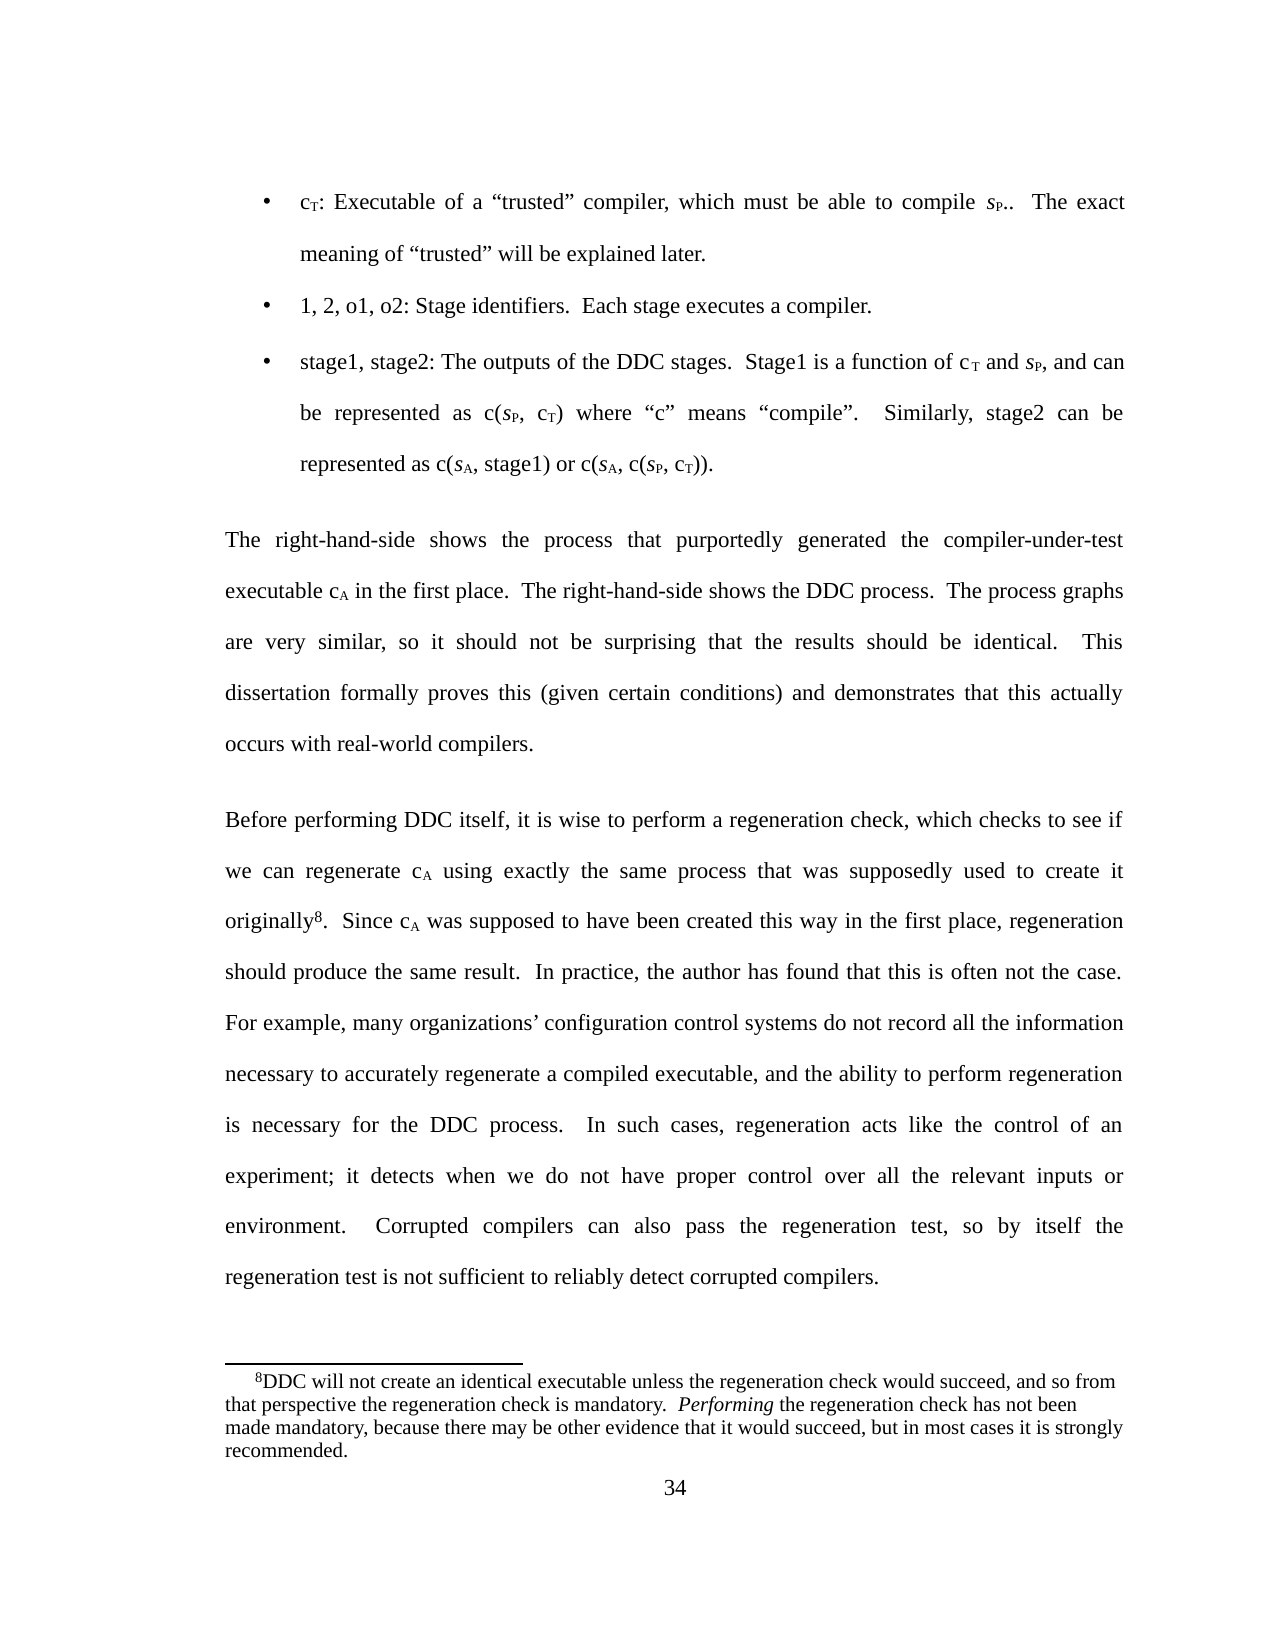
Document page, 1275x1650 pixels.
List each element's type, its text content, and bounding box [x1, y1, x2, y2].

text The right-hand-side shows the process that purportedly generated the compiler-under-test executable cA in the first place. The right-hand-side shows the DDC process. The process graphs are very similar, so it should not be surprising that the results should be identical. This dissertation formally proves this (given certain conditions) and demonstrates that this actually occurs with real-world compilers. [225, 527, 1125, 756]
list cT: Executable of a “trusted” compiler, which must be able to compile sP.. The exact meaning of “trusted” will be explained later. [262, 187, 1125, 266]
text DDC will not create an identical executable unless the regeneration check would succeed, and so from that perspective the regeneration check is mandatory. Performing the regeneration check has not been made mandatory, because there may be other evidence that it would succeed, but in most cases it is strongly recommended. [225, 1370, 1125, 1462]
list stage1, stage2: The outputs of the DDC stages. Stage1 is a function of cT and sP, and can be represented as c(sP, cT) where “c” means “compile”. Similarly, stage2 can be represented as c(sA, stage1) or c(sA, c(sP, cT)). [262, 347, 1125, 476]
text Before performing DDC itself, it is wise to perform a regeneration check, which checks to see if we can regenerate cA using exactly the same process that was supposedly used to create it originally. Since cA was supposed to have been created this way in the first place, regeneration should produce the same result. In practice, the author has found that this is often not the case. For example, many organizations’ configuration control systems do not record all the information necessary to accurately regenerate a compiled executable, and the ability to perform regeneration is necessary for the DDC process. In such cases, regeneration acts like the control of an experiment; it detects when we do not have proper control over all the relevant inputs or environment. Corrupted compilers can also pass the regeneration test, so by itself the regeneration test is not sufficient to reliably detect corrupted compilers. [225, 807, 1125, 1290]
list 1, 2, o1, o2: Stage identifiers. Each stage executes a compiler. [262, 291, 1125, 319]
